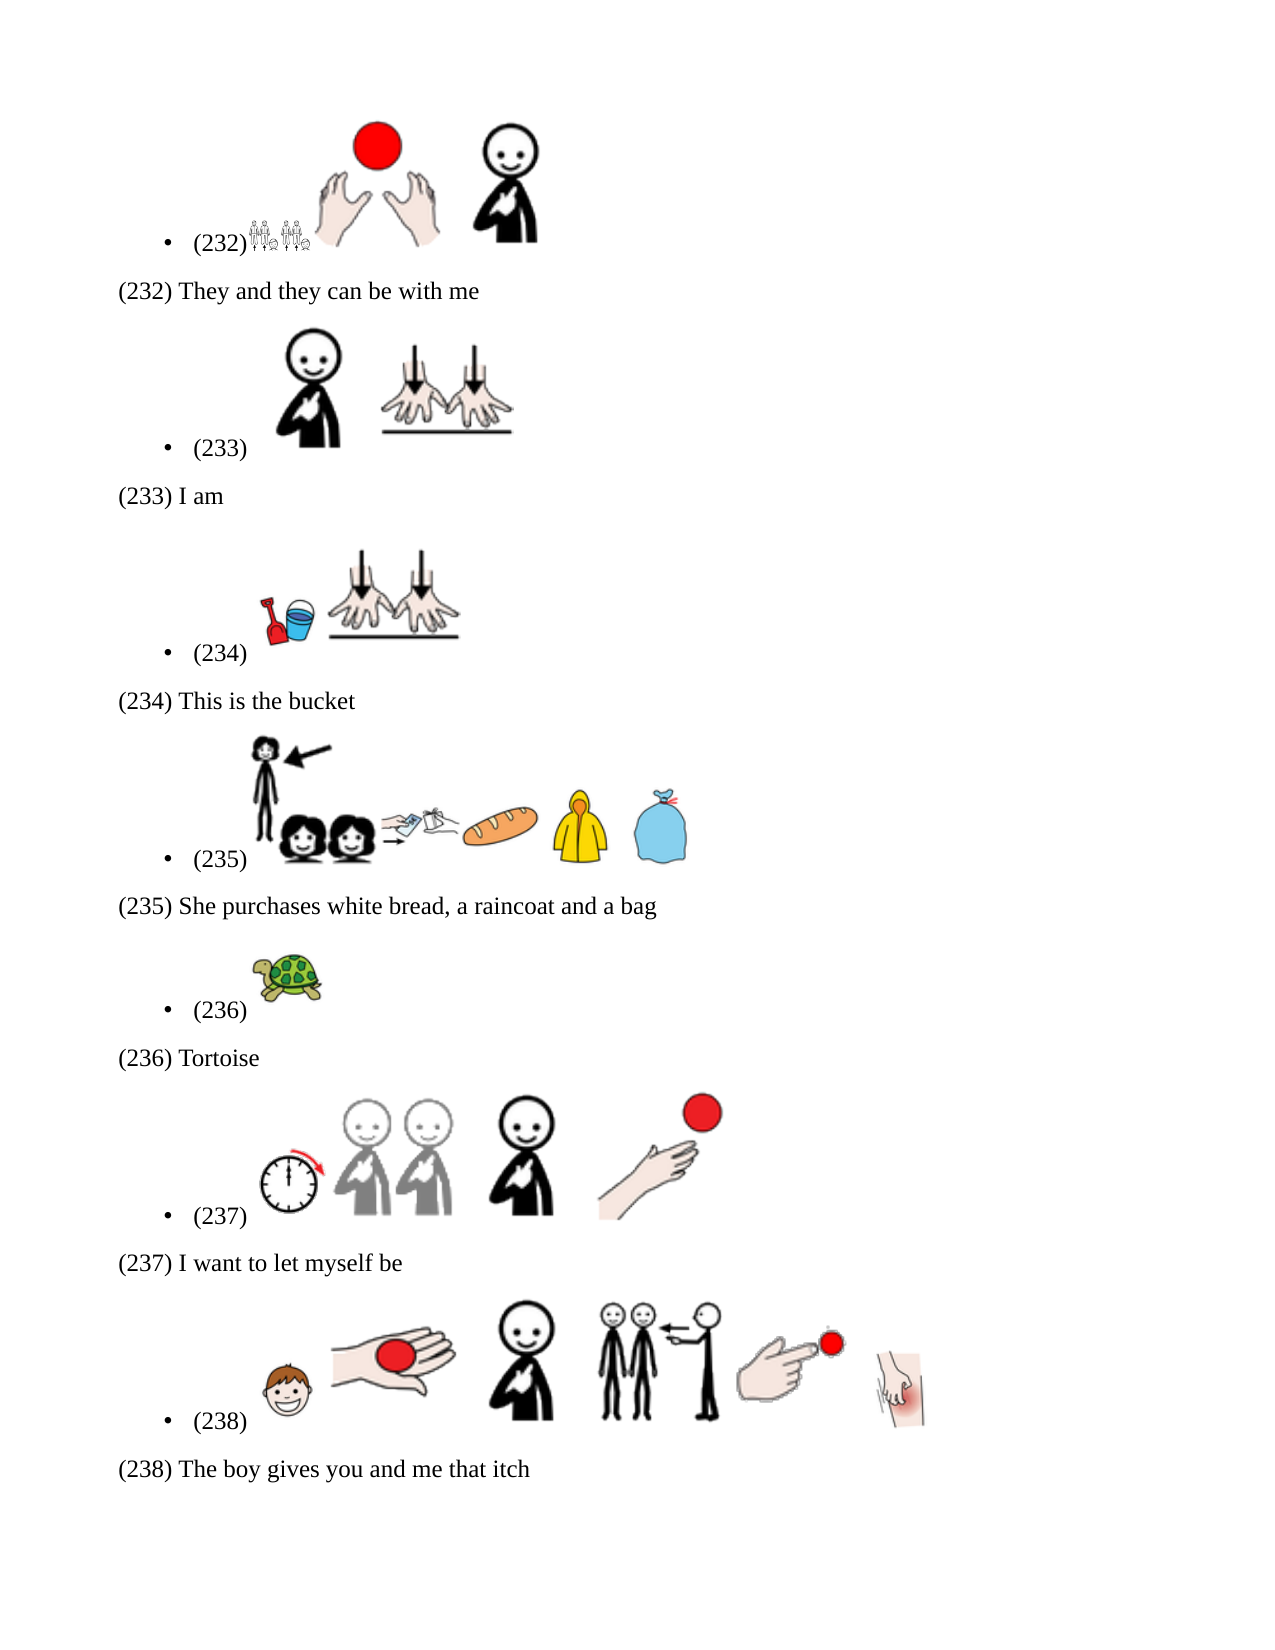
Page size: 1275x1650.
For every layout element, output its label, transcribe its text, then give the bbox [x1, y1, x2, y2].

picture [247, 938, 328, 1019]
text (232) They and they can be with me [118, 276, 1157, 304]
list (234) [164, 528, 1157, 667]
picture [247, 323, 514, 457]
text (238) The boy gives you and me that itch [118, 1454, 1157, 1482]
list (237) [164, 1091, 1157, 1229]
text (233) I am [118, 481, 1157, 510]
list (238) [164, 1296, 1157, 1435]
picture [247, 1090, 728, 1225]
list (232) [164, 118, 1157, 257]
list (233) [164, 323, 1157, 462]
picture [247, 118, 578, 252]
picture [247, 733, 701, 867]
text (235) She purchases white bread, a raincoat and a bag [118, 891, 1157, 920]
list (236) [164, 939, 1157, 1024]
picture [247, 1296, 941, 1430]
picture [247, 528, 461, 662]
list (235) [164, 734, 1157, 872]
text (234) This is the bucket [118, 686, 1157, 715]
text (237) I want to let myself be [118, 1248, 1157, 1277]
text (236) Tortoise [118, 1043, 1157, 1072]
